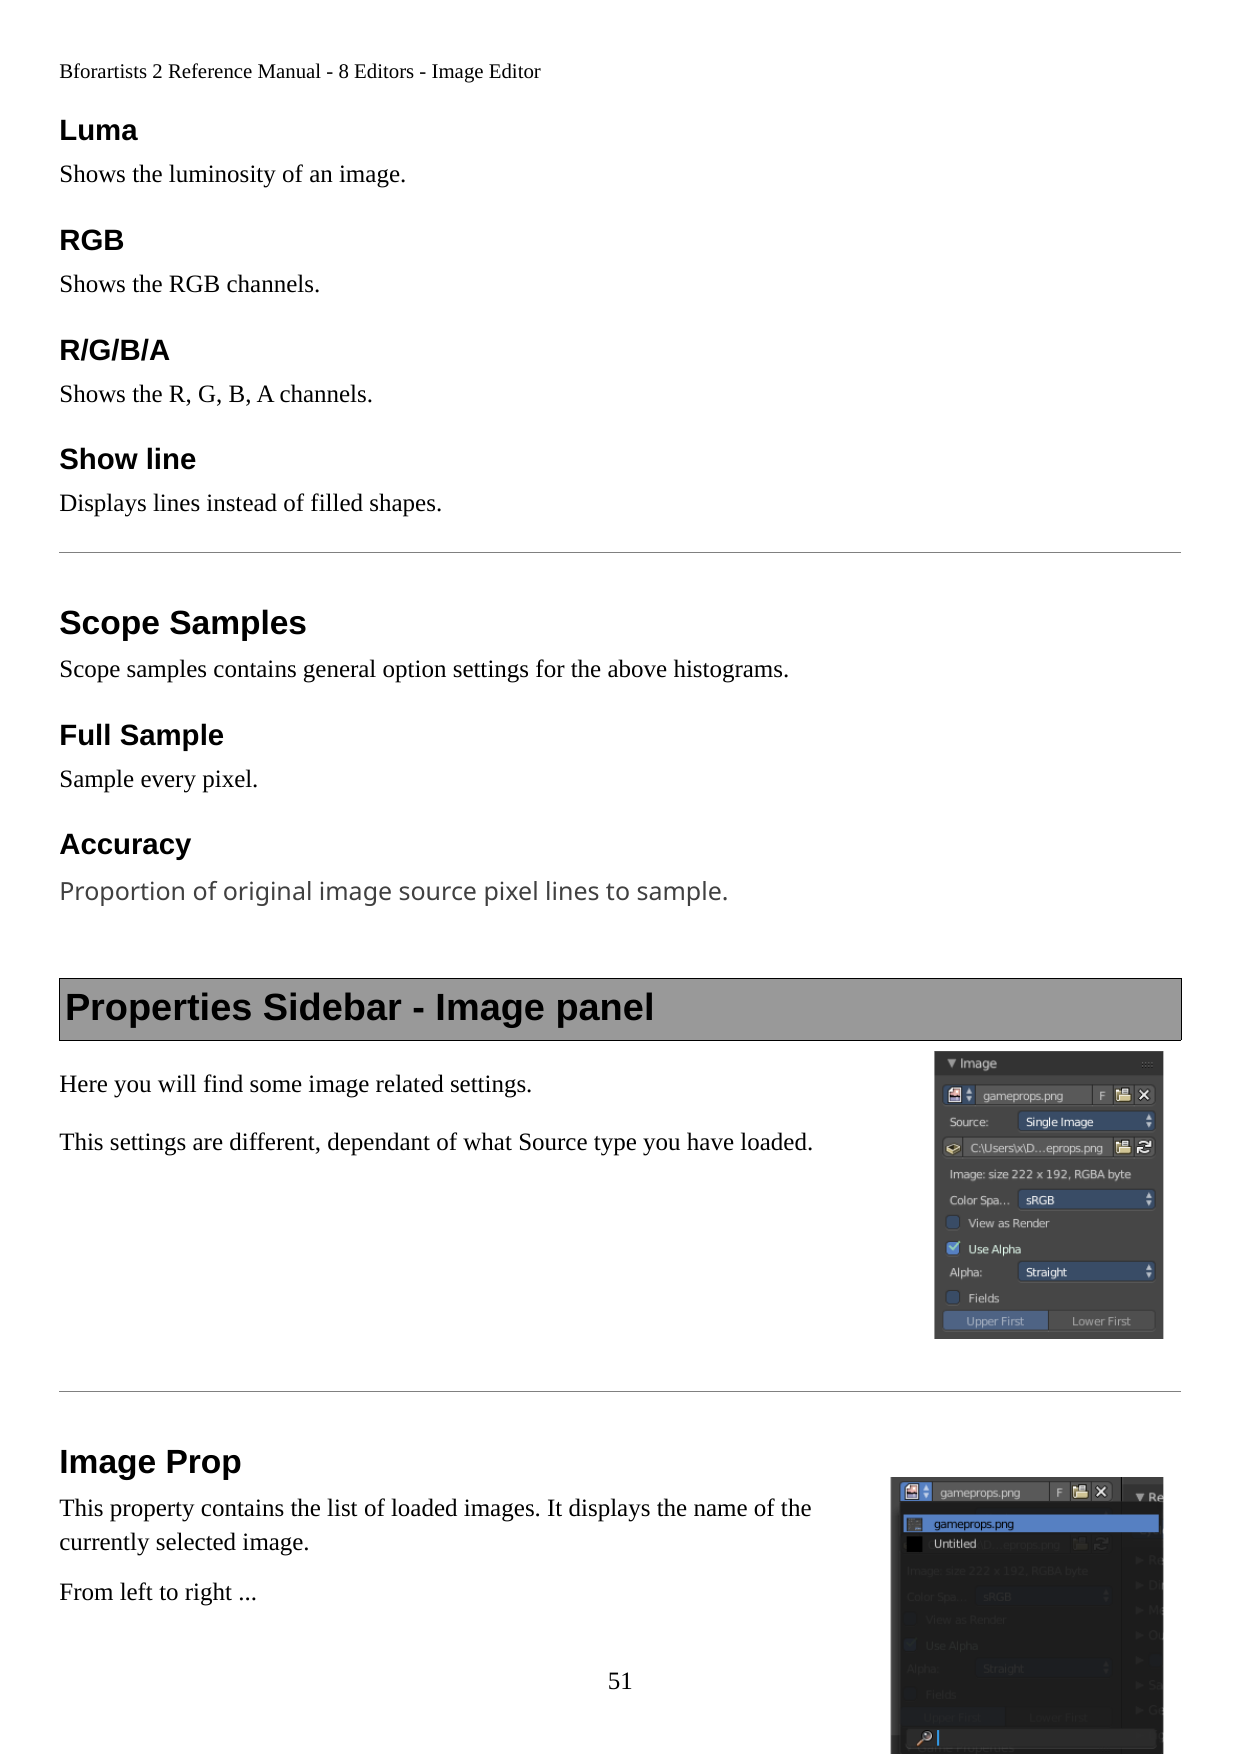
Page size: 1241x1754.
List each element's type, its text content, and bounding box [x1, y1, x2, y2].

text From left to right ... [59, 1577, 890, 1605]
subtitle RGB [59, 222, 1181, 256]
text Shows the luminosity of an image. [59, 159, 1181, 188]
subtitle Image Prop [59, 1442, 1181, 1481]
picture [934, 1051, 1164, 1339]
subtitle R/G/B/A [59, 332, 1181, 366]
text Here you will find some image related settings. [59, 1069, 934, 1098]
text Shows the R, G, B, A channels. [59, 379, 1181, 407]
text Proportion of original image source pixel lines to sample. [59, 873, 1181, 908]
text Sample every pixel. [59, 764, 1181, 792]
subtitle Show line [59, 442, 1181, 476]
subtitle Full Sample [59, 717, 1181, 751]
subtitle Accuracy [59, 827, 1181, 861]
table_header Properties Sidebar - Image panel [60, 979, 1181, 1040]
subtitle Scope Samples [59, 603, 1181, 641]
text Scope samples contains general option settings for the above histograms. [59, 654, 1181, 682]
text This settings are different, dependant of what Source type you have loaded. [59, 1127, 934, 1155]
text Shows the RGB channels. [59, 269, 1181, 297]
picture [890, 1477, 1164, 1754]
text Displays lines instead of filled shapes. [59, 488, 1181, 517]
text This property contains the list of loaded images. It displays the name of the currently selected image. [59, 1493, 890, 1556]
subtitle Luma [59, 113, 1181, 146]
text [1164, 1577, 1181, 1605]
